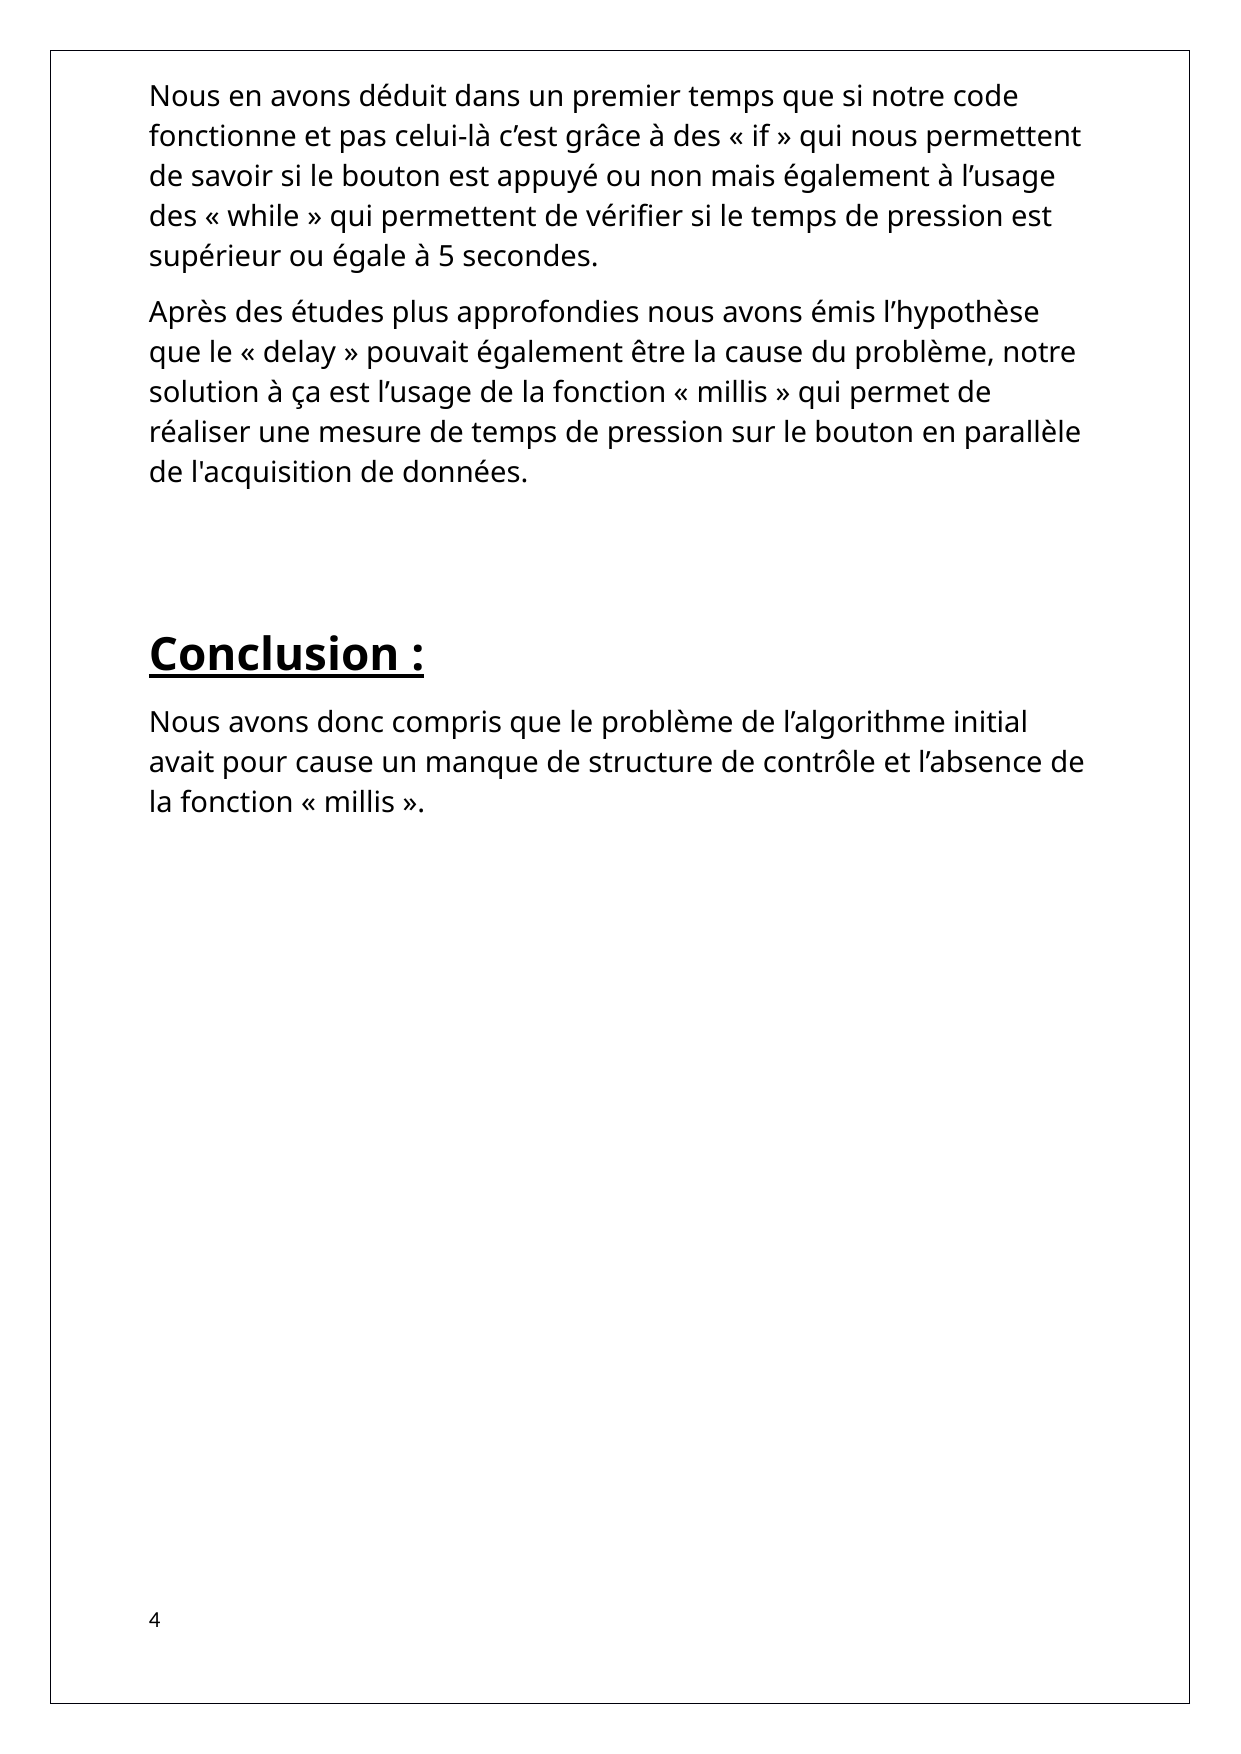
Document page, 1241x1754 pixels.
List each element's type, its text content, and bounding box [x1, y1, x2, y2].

text Nous avons donc compris que le problème de l’algorithme initial avait pour cause un manque de structure de contrôle et l’absence de la fonction « millis ». [149, 701, 1092, 821]
text Conclusion : [149, 622, 1092, 684]
text Après des études plus approfondies nous avons émis l’hypothèse que le « delay » pouvait également être la cause du problème, notre solution à ça est l’usage de la fonction « millis » qui permet de réaliser une mesure de temps de pression sur le bouton en parallèle de l'acquisition de données. [149, 292, 1092, 491]
text Nous en avons déduit dans un premier temps que si notre code fonctionne et pas celui-là c’est grâce à des « if » qui nous permettent de savoir si le bouton est appuyé ou non mais également à l’usage des « while » qui permettent de vérifier si le temps de pression est supérieur ou égale à 5 secondes. [149, 75, 1092, 275]
